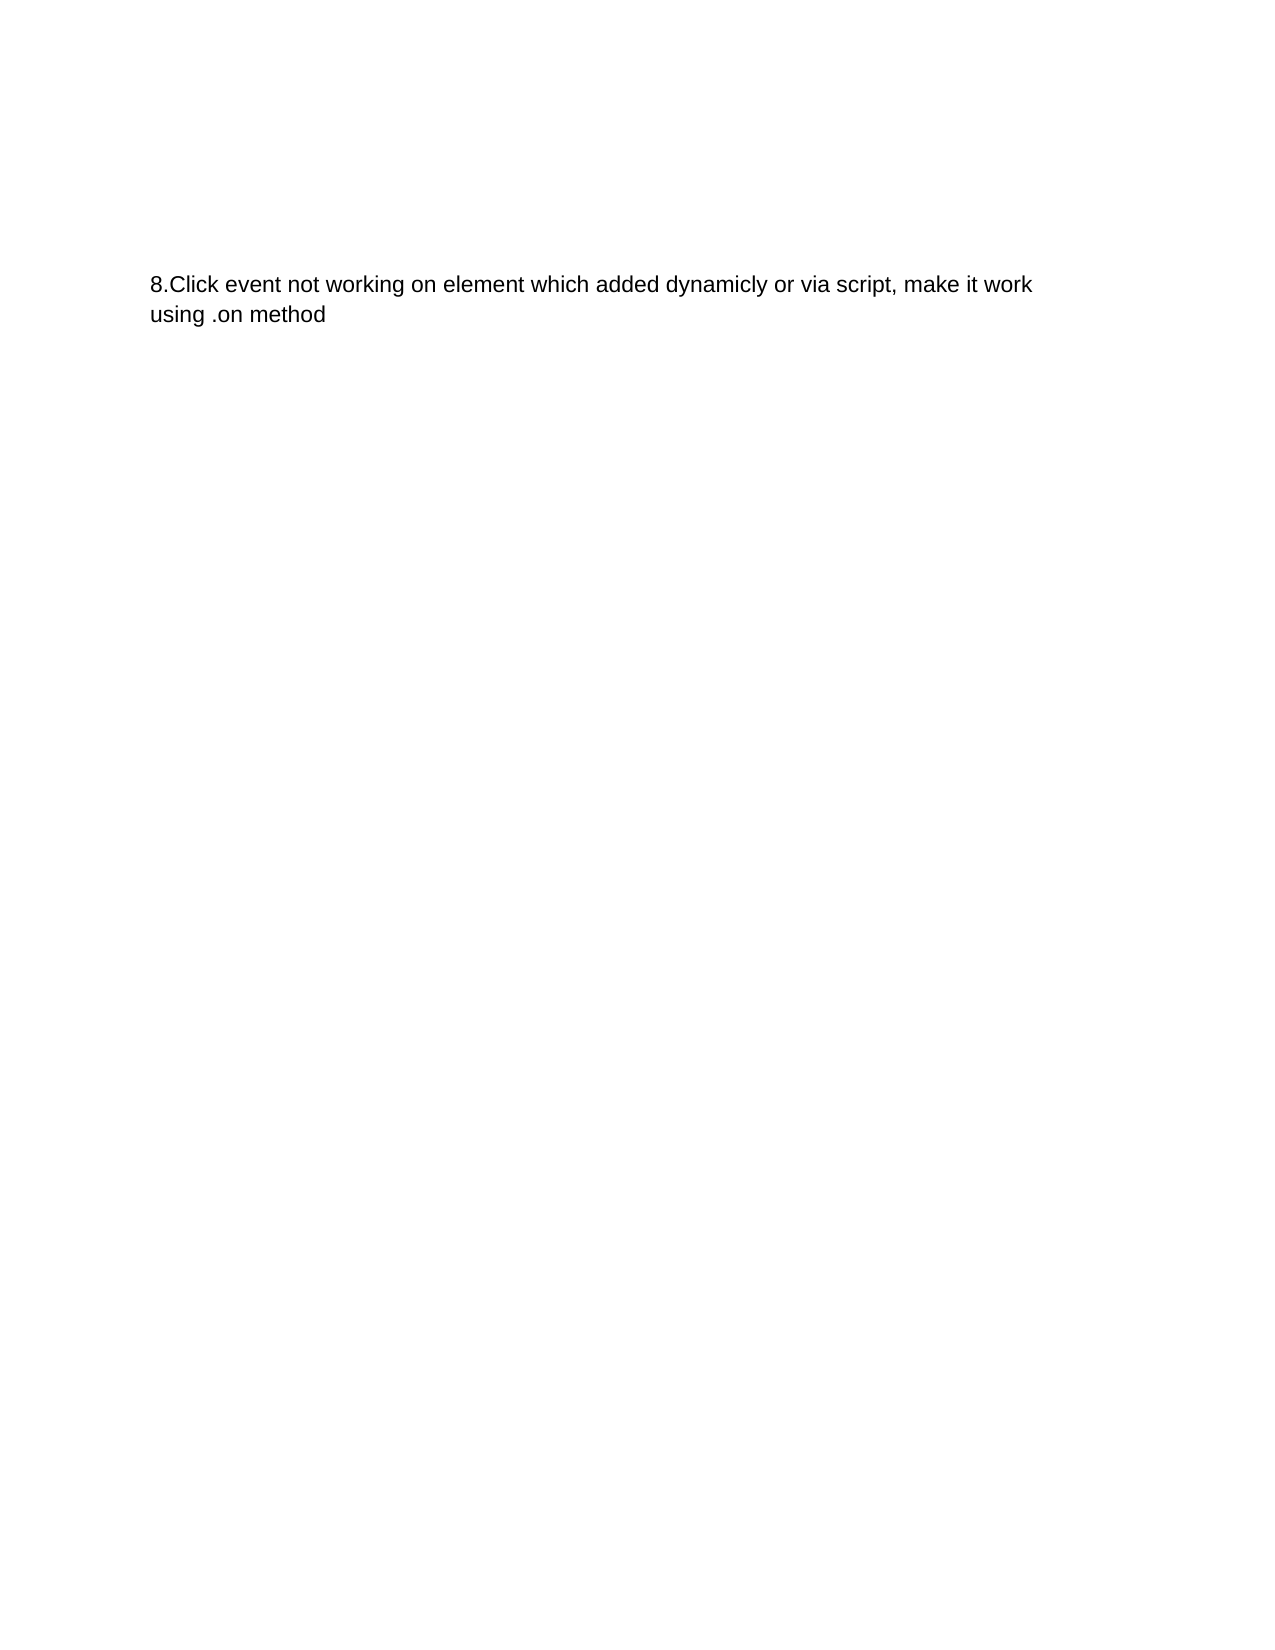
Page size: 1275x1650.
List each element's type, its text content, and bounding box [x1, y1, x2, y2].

text 8.Click event not working on element which added dynamicly or via script, make it work using .on method [150, 271, 1125, 327]
